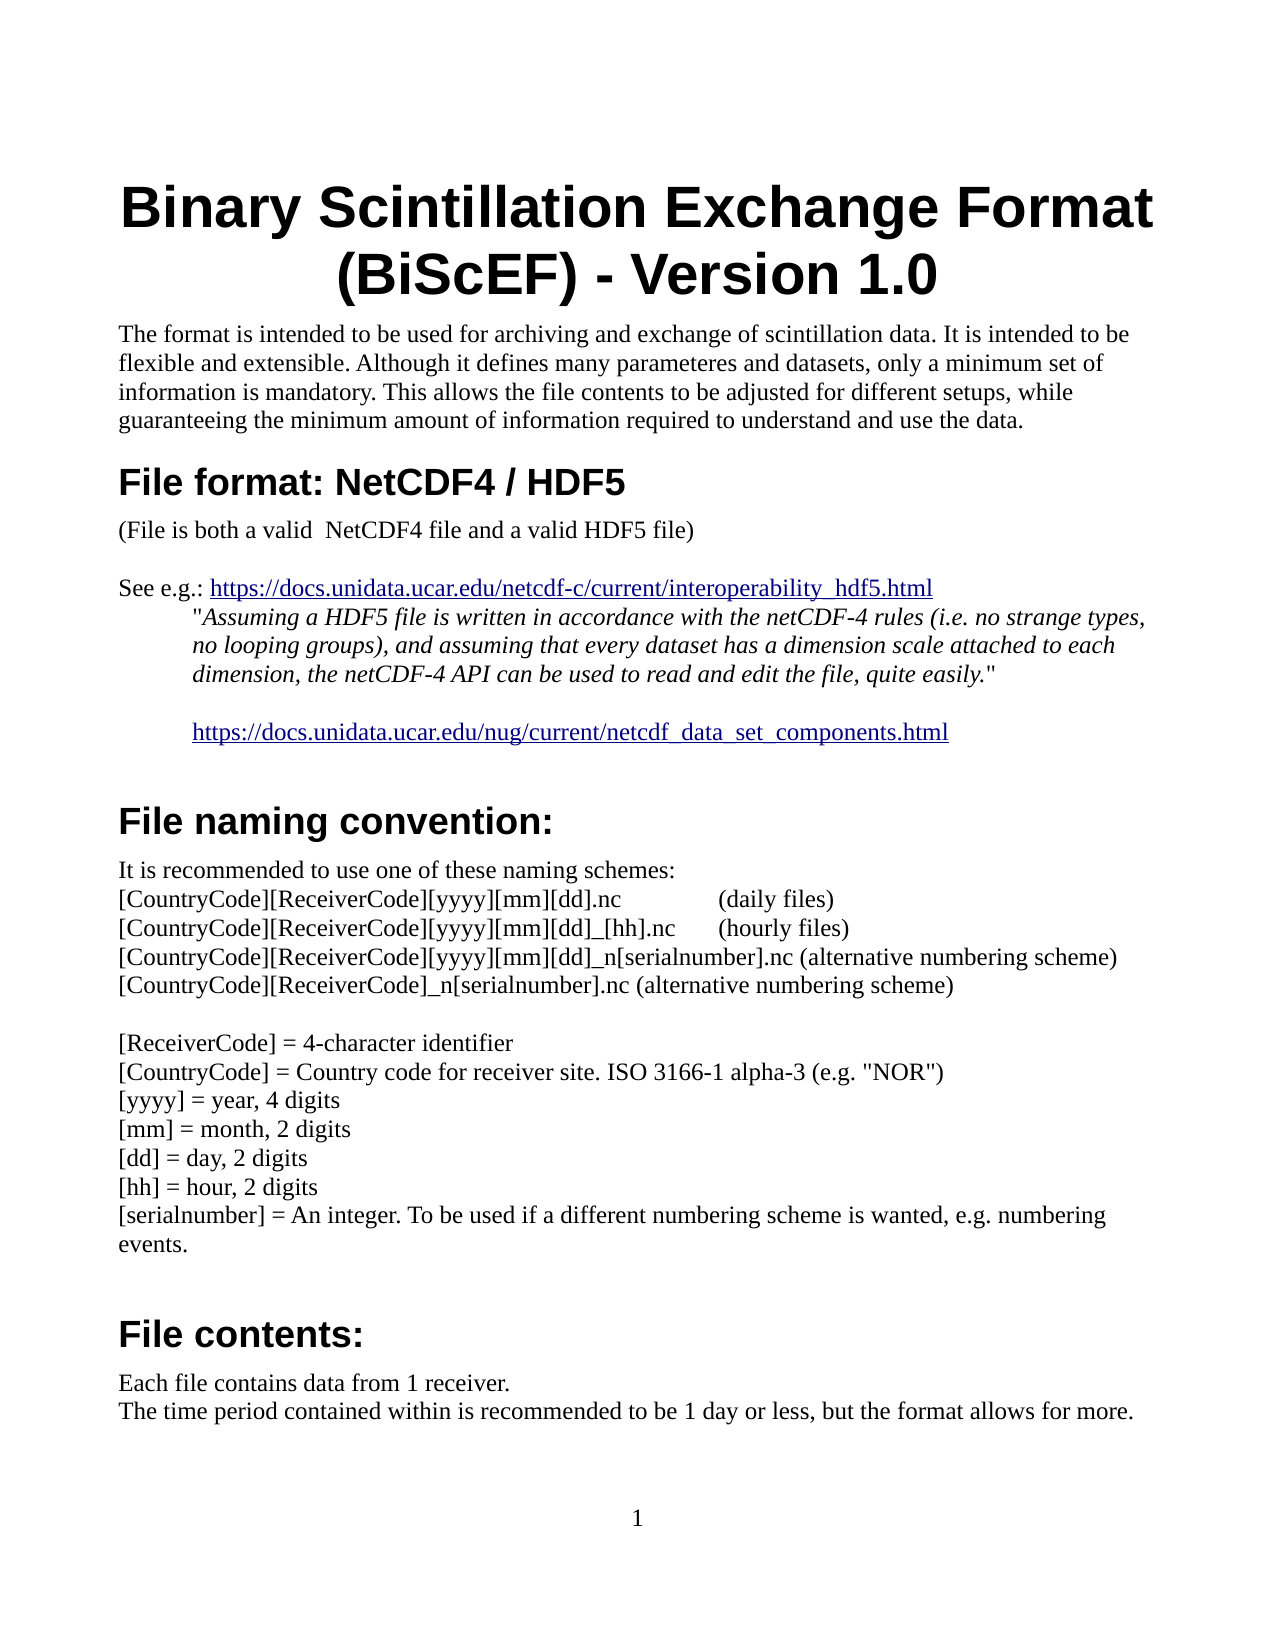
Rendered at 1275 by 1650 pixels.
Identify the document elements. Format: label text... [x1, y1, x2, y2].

text [dd] = day, 2 digits [118, 1143, 1157, 1172]
text [mm] = month, 2 digits [118, 1114, 1157, 1143]
text [CountryCode][ReceiverCode][yyyy][mm][dd]_[hh].nc (hourly files) [118, 913, 1157, 942]
text https://docs.unidata.ucar.edu/nug/current/netcdf_data_set_components.html [192, 717, 1157, 745]
text [serialnumber] = An integer. To be used if a different numbering scheme is wanted, e.g. numbering events. [118, 1200, 1157, 1258]
subtitle File naming convention: [118, 799, 1157, 843]
text [CountryCode][ReceiverCode][yyyy][mm][dd].nc (daily files) [118, 884, 1157, 913]
text The format is intended to be used for archiving and exchange of scintillation data. It is intended to be flexible and extensible. Although it defines many parameteres and datasets, only a minimum set of information is mandatory. This allows the file contents to be adjusted for different setups, while guaranteeing the minimum amount of information required to understand and use the data. [118, 319, 1157, 434]
text [hh] = hour, 2 digits [118, 1172, 1157, 1200]
text See e.g.: https://docs.unidata.ucar.edu/netcdf-c/current/interoperability_hdf5.html [118, 573, 1157, 602]
text [CountryCode] = Country code for receiver site. ISO 3166-1 alpha-3 (e.g. "NOR") [118, 1057, 1157, 1085]
text Each file contains data from 1 receiver. [118, 1368, 1157, 1396]
text The time period contained within is recommended to be 1 day or less, but the format allows for more. [118, 1396, 1157, 1425]
text [ReceiverCode] = 4-character identifier [118, 1028, 1157, 1057]
text It is recommended to use one of these naming schemes: [118, 855, 1157, 884]
title Binary Scintillation Exchange Format (BiScEF) - Version 1.0 [118, 173, 1157, 307]
subtitle File contents: [118, 1312, 1157, 1355]
text "Assuming a HDF5 file is written in accordance with the netCDF-4 rules (i.e. no strange types, no looping groups), and assuming that every dataset has a dimension scale attached to each dimension, the netCDF-4 API can be used to read and edit the file, quite easily." [192, 602, 1157, 688]
text [CountryCode][ReceiverCode]_n[serialnumber].nc (alternative numbering scheme) [118, 970, 1157, 999]
subtitle File format: NetCDF4 / HDF5 [118, 459, 1157, 503]
text (File is both a valid NetCDF4 file and a valid HDF5 file) [118, 515, 1157, 544]
text [CountryCode][ReceiverCode][yyyy][mm][dd]_n[serialnumber].nc (alternative numbering scheme) [118, 942, 1157, 970]
text [yyyy] = year, 4 digits [118, 1085, 1157, 1114]
